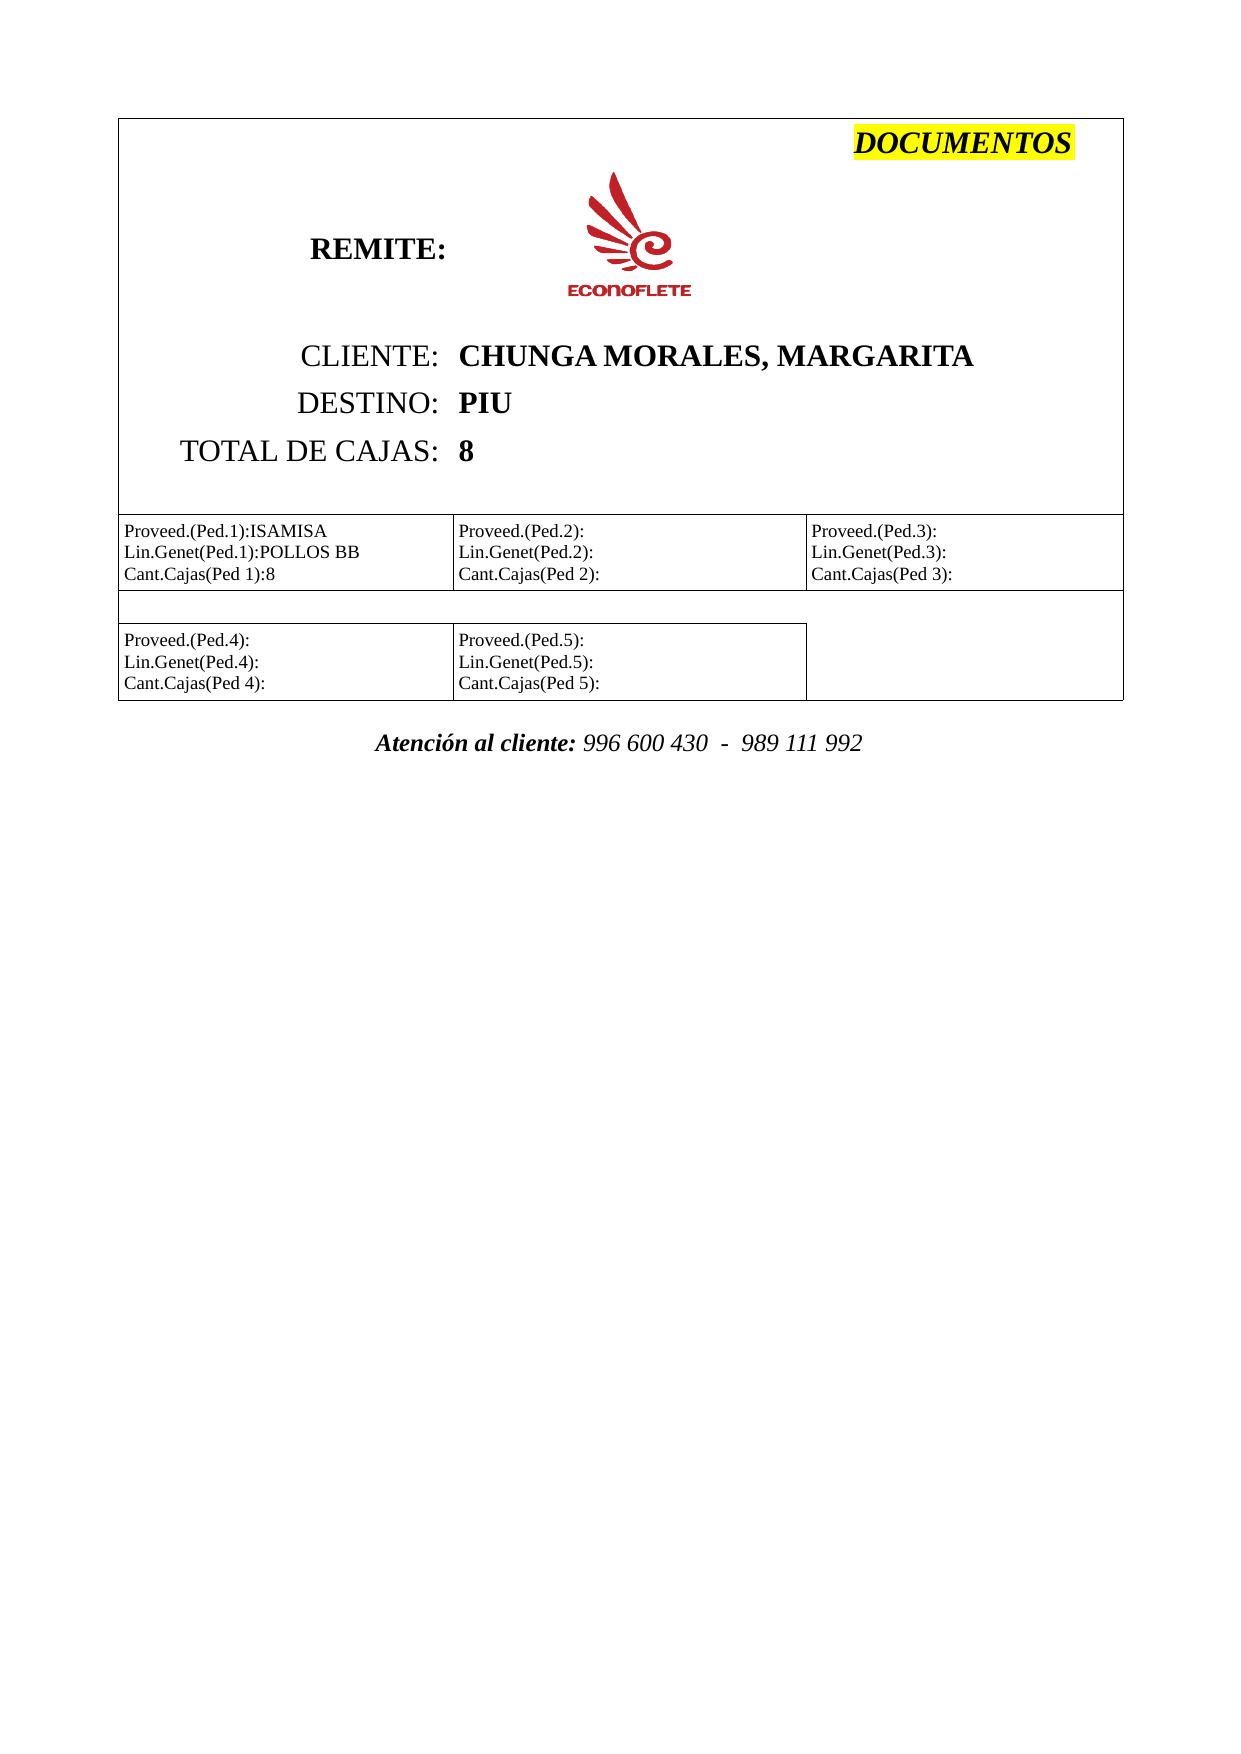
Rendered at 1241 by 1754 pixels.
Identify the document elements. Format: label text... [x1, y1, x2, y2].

table_cell [453, 474, 806, 514]
table_cell Proveed.(Ped.1):ISAMISA Lin.Genet(Ped.1):POLLOS BB Cant.Cajas(Ped 1):8 [119, 515, 453, 590]
table_cell Proveed.(Ped.3): Lin.Genet(Ped.3): Cant.Cajas(Ped 3): [807, 515, 1123, 590]
table_cell CLIENTE: [119, 332, 453, 379]
table_header DOCUMENTOS [806, 119, 1123, 166]
table_cell [119, 591, 453, 623]
table_cell 8 [453, 426, 1123, 474]
table_cell Proveed.(Ped.4): Lin.Genet(Ped.4): Cant.Cajas(Ped 4): [119, 624, 453, 699]
table_cell PIU [453, 379, 806, 426]
table_cell TOTAL DE CAJAS: [119, 426, 453, 474]
table_cell Proveed.(Ped.5): Lin.Genet(Ped.5): Cant.Cajas(Ped 5): [454, 624, 806, 699]
table_cell [453, 166, 806, 332]
table_header [119, 119, 453, 166]
text Atención al cliente: 996 600 430 - 989 111 992 [118, 728, 1122, 757]
table_cell [806, 166, 1123, 332]
table_cell [806, 474, 1123, 514]
table_cell [119, 474, 453, 514]
table_cell [806, 591, 1123, 623]
table_cell [807, 623, 1123, 699]
table_cell [806, 379, 1123, 426]
table_cell CHUNGA MORALES, MARGARITA [453, 332, 1123, 379]
picture [552, 171, 707, 297]
table_cell Proveed.(Ped.2): Lin.Genet(Ped.2): Cant.Cajas(Ped 2): [454, 515, 806, 590]
table_cell DESTINO: [119, 379, 453, 426]
table_cell [453, 591, 806, 623]
table_header [453, 119, 806, 166]
table_cell REMITE: [119, 166, 453, 332]
